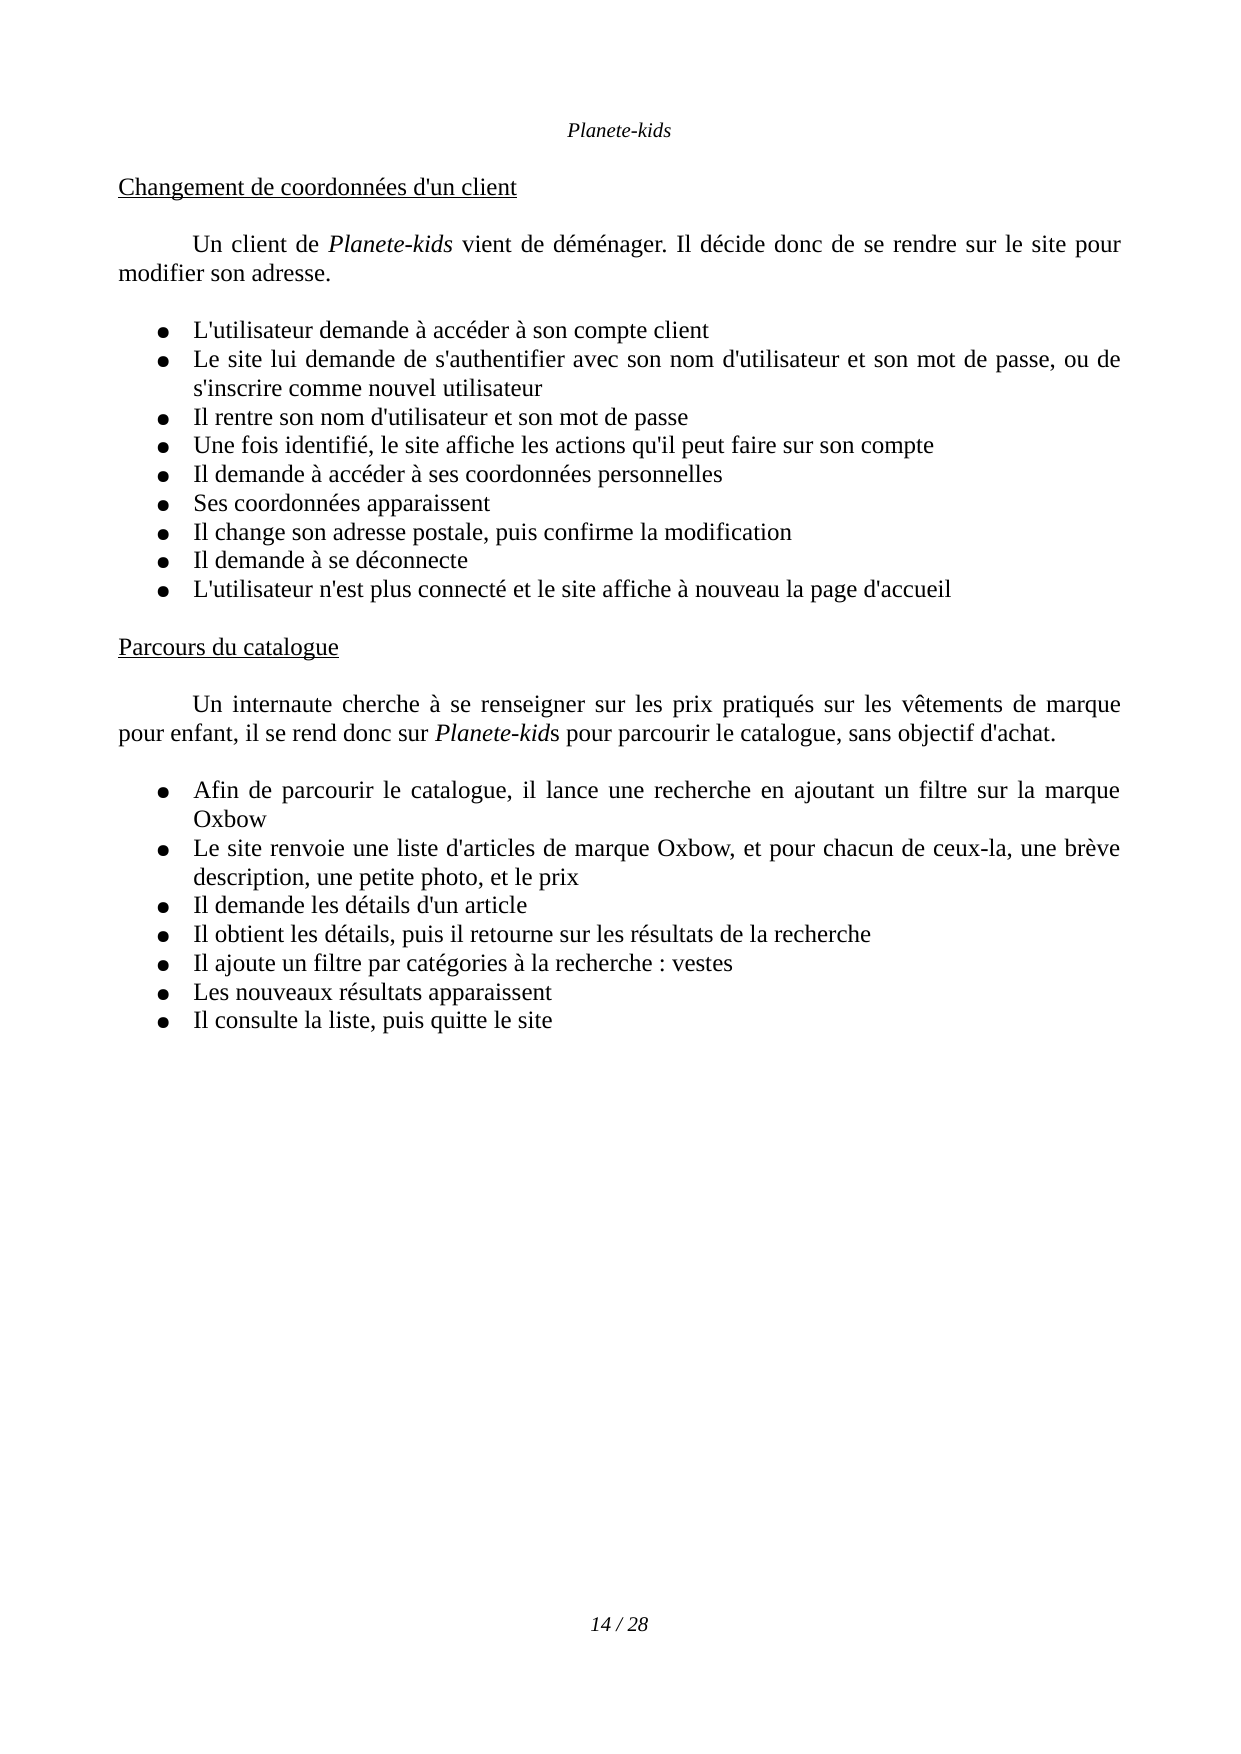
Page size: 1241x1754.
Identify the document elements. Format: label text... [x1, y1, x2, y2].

list L'utilisateur n'est plus connecté et le site affiche à nouveau la page d'accueil [156, 574, 1122, 603]
list Il obtient les détails, puis il retourne sur les résultats de la recherche [156, 919, 1122, 948]
list Le site lui demande de s'authentifier avec son nom d'utilisateur et son mot de passe, ou de s'inscrire comme nouvel utilisateur [156, 344, 1122, 402]
list Ses coordonnées apparaissent [156, 488, 1122, 517]
text Un internaute cherche à se renseigner sur les prix pratiqués sur les vêtements de marque pour enfant, il se rend donc sur Planete-kids pour parcourir le catalogue, sans objectif d'achat. [118, 689, 1122, 747]
text Changement de coordonnées d'un client [118, 172, 1122, 200]
list Il ajoute un filtre par catégories à la recherche : vestes [156, 948, 1122, 977]
text Un client de Planete-kids vient de déménager. Il décide donc de se rendre sur le site pour modifier son adresse. [118, 229, 1122, 287]
list Une fois identifié, le site affiche les actions qu'il peut faire sur son compte [156, 430, 1122, 459]
text Parcours du catalogue [118, 632, 1122, 660]
list Il consulte la liste, puis quitte le site [156, 1005, 1122, 1034]
list L'utilisateur demande à accéder à son compte client [156, 315, 1122, 344]
list Il demande à accéder à ses coordonnées personnelles [156, 459, 1122, 488]
list Il rentre son nom d'utilisateur et son mot de passe [156, 402, 1122, 430]
list Il change son adresse postale, puis confirme la modification [156, 517, 1122, 545]
list Le site renvoie une liste d'articles de marque Oxbow, et pour chacun de ceux-la, une brève description, une petite photo, et le prix [156, 833, 1122, 890]
list Il demande les détails d'un article [156, 890, 1122, 919]
list Afin de parcourir le catalogue, il lance une recherche en ajoutant un filtre sur la marque Oxbow [156, 775, 1122, 833]
list Il demande à se déconnecte [156, 545, 1122, 574]
list Les nouveaux résultats apparaissent [156, 977, 1122, 1005]
